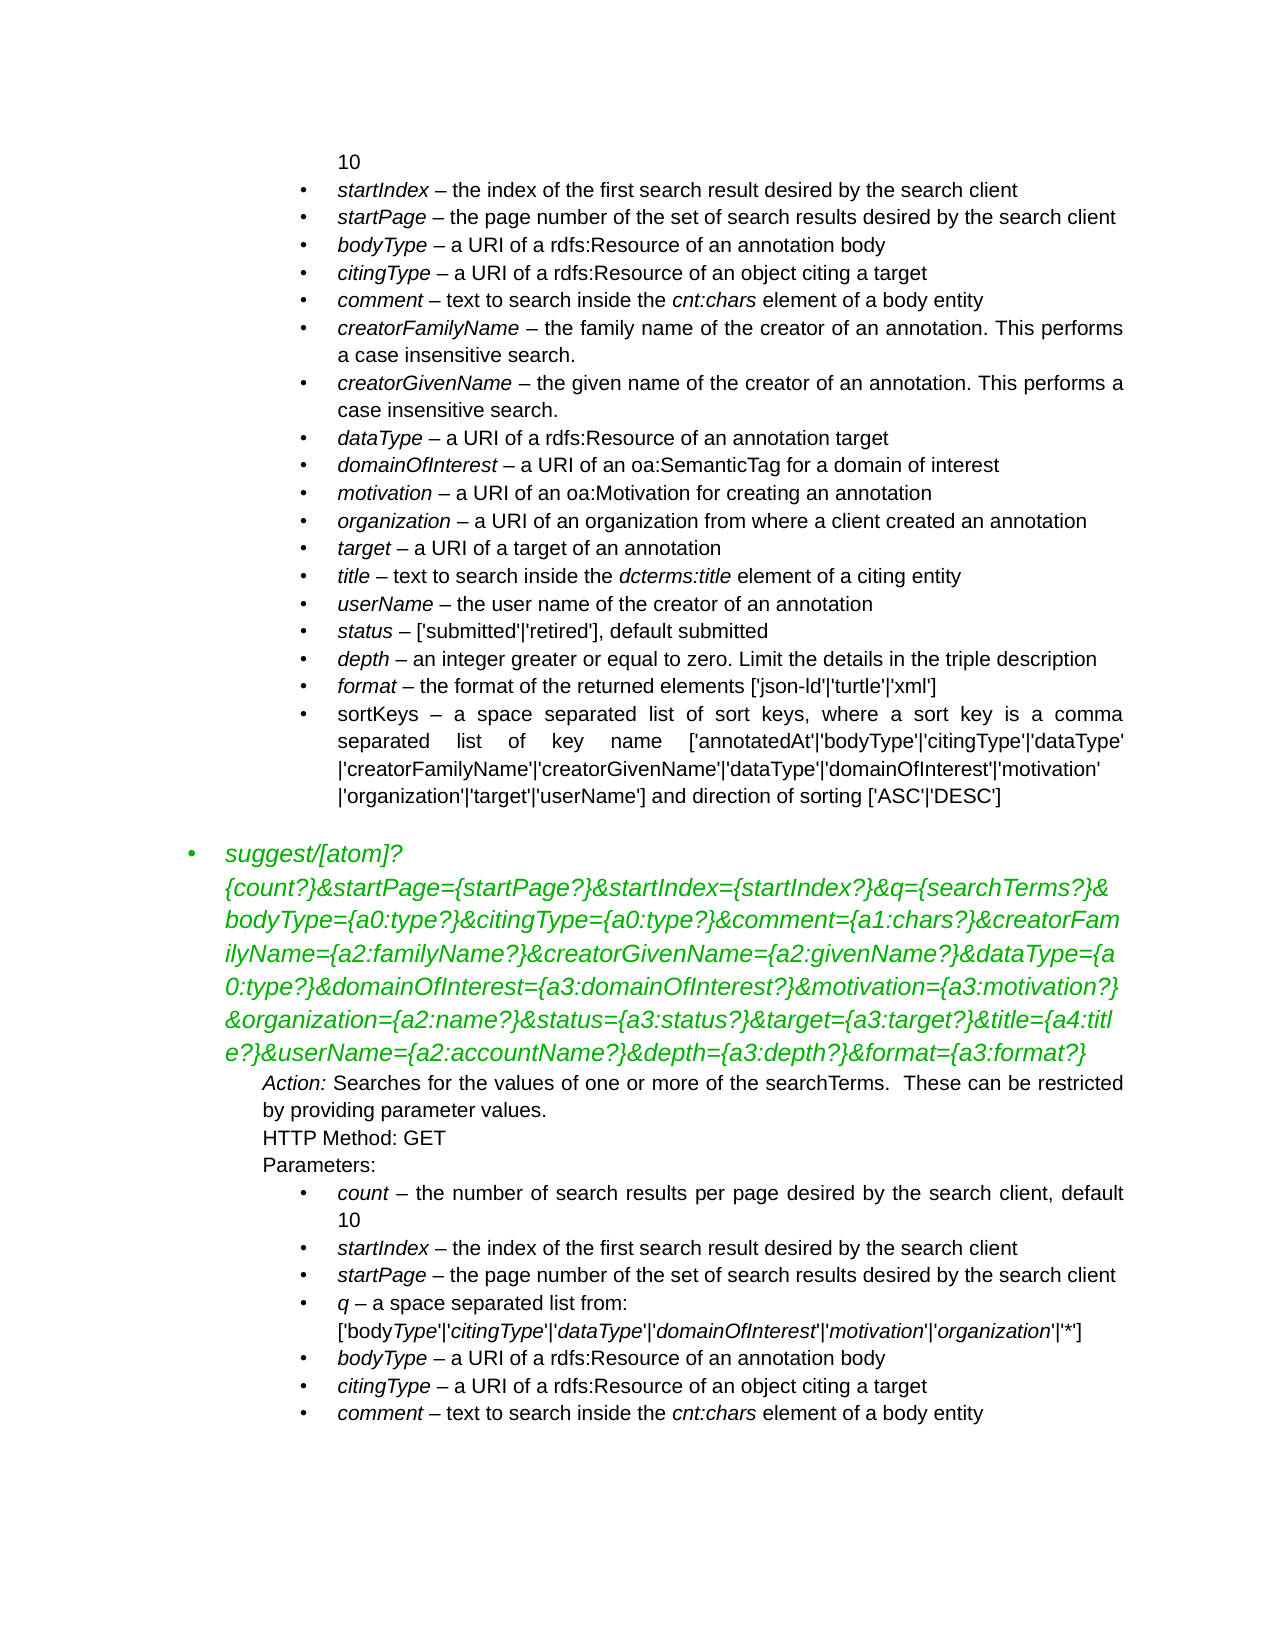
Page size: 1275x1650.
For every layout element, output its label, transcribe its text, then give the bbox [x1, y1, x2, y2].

list domainOfInterest – a URI of an oa:SemanticTag for a domain of interest [300, 453, 1125, 477]
list count – the number of search results per page desired by the search client, default 10 [300, 1181, 1125, 1232]
list title – text to search inside the dcterms:title element of a citing entity [300, 564, 1125, 588]
list dataType – a URI of a rdfs:Resource of an annotation target [300, 426, 1125, 450]
list startPage – the page number of the set of search results desired by the search client [300, 1263, 1125, 1287]
list count – the number of search results per page desired by the search client, default 10 [300, 150, 1125, 174]
list comment – text to search inside the cnt:chars element of a body entity [300, 1401, 1125, 1425]
list startIndex – the index of the first search result desired by the search client [300, 177, 1125, 202]
list format – the format of the returned elements ['json-ld'|'turtle'|'xml'] [300, 674, 1125, 698]
list HTTP Method: GET [225, 1126, 1125, 1149]
list status – ['submitted'|'retired'], default submitted [300, 619, 1125, 643]
list userName – the user name of the creator of an annotation [300, 591, 1125, 615]
list depth – an integer greater or equal to zero. Limit the details in the triple description [300, 647, 1125, 671]
list creatorGivenName – the given name of the creator of an annotation. This performs a case insensitive search. [300, 371, 1125, 422]
list startIndex – the index of the first search result desired by the search client [300, 1236, 1125, 1260]
list sortKeys – a space separated list of sort keys, where a sort key is a comma separated list of key name ['annotatedAt'|'bodyType'|'citingType'|'dataType' |'creatorFamilyName'|'creatorGivenName'|'dataType'|'domainOfInterest'|'motivation' |'organization'|'target'|'userName'] and direction of sorting ['ASC'|'DESC'] [300, 702, 1125, 808]
list organization – a URI of an organization from where a client created an annotation [300, 508, 1125, 533]
list citingType – a URI of a rdfs:Resource of an object citing a target [300, 1374, 1125, 1398]
list motivation – a URI of an oa:Motivation for creating an annotation [300, 481, 1125, 505]
list creatorFamilyName – the family name of the creator of an annotation. This performs a case insensitive search. [300, 316, 1125, 367]
list bodyType – a URI of a rdfs:Resource of an annotation body [300, 233, 1125, 257]
list citingType – a URI of a rdfs:Resource of an object citing a target [300, 260, 1125, 284]
list bodyType – a URI of a rdfs:Resource of an annotation body [300, 1346, 1125, 1370]
list target – a URI of a target of an annotation [300, 536, 1125, 560]
list q – a space separated list from: ['bodyType'|'citingType'|'dataType'|'domainOfInterest'|'motivation'|'organization'|'*'] [300, 1291, 1125, 1342]
list Parameters: [225, 1153, 1125, 1177]
list Action: Searches for the values of one or more of the searchTerms. These can be restricted by providing parameter values. [225, 1071, 1125, 1122]
list startPage – the page number of the set of search results desired by the search client [300, 205, 1125, 229]
list suggest/[atom]?{count?}&startPage={startPage?}&startIndex={startIndex?}&q={searchTerms?}&bodyType={a0:type?}&citingType={a0:type?}&comment={a1:chars?}&creatorFamilyName={a2:familyName?}&creatorGivenName={a2:givenName?}&dataType={a0:type?}&domainOfInterest={a3:domainOfInterest?}&motivation={a3:motivation?}&organization={a2:name?}&status={a3:status?}&target={a3:target?}&title={a4:title?}&userName={a2:accountName?}&depth={a3:depth?}&format={a3:format?} [187, 839, 1125, 1066]
list comment – text to search inside the cnt:chars element of a body entity [300, 288, 1125, 312]
